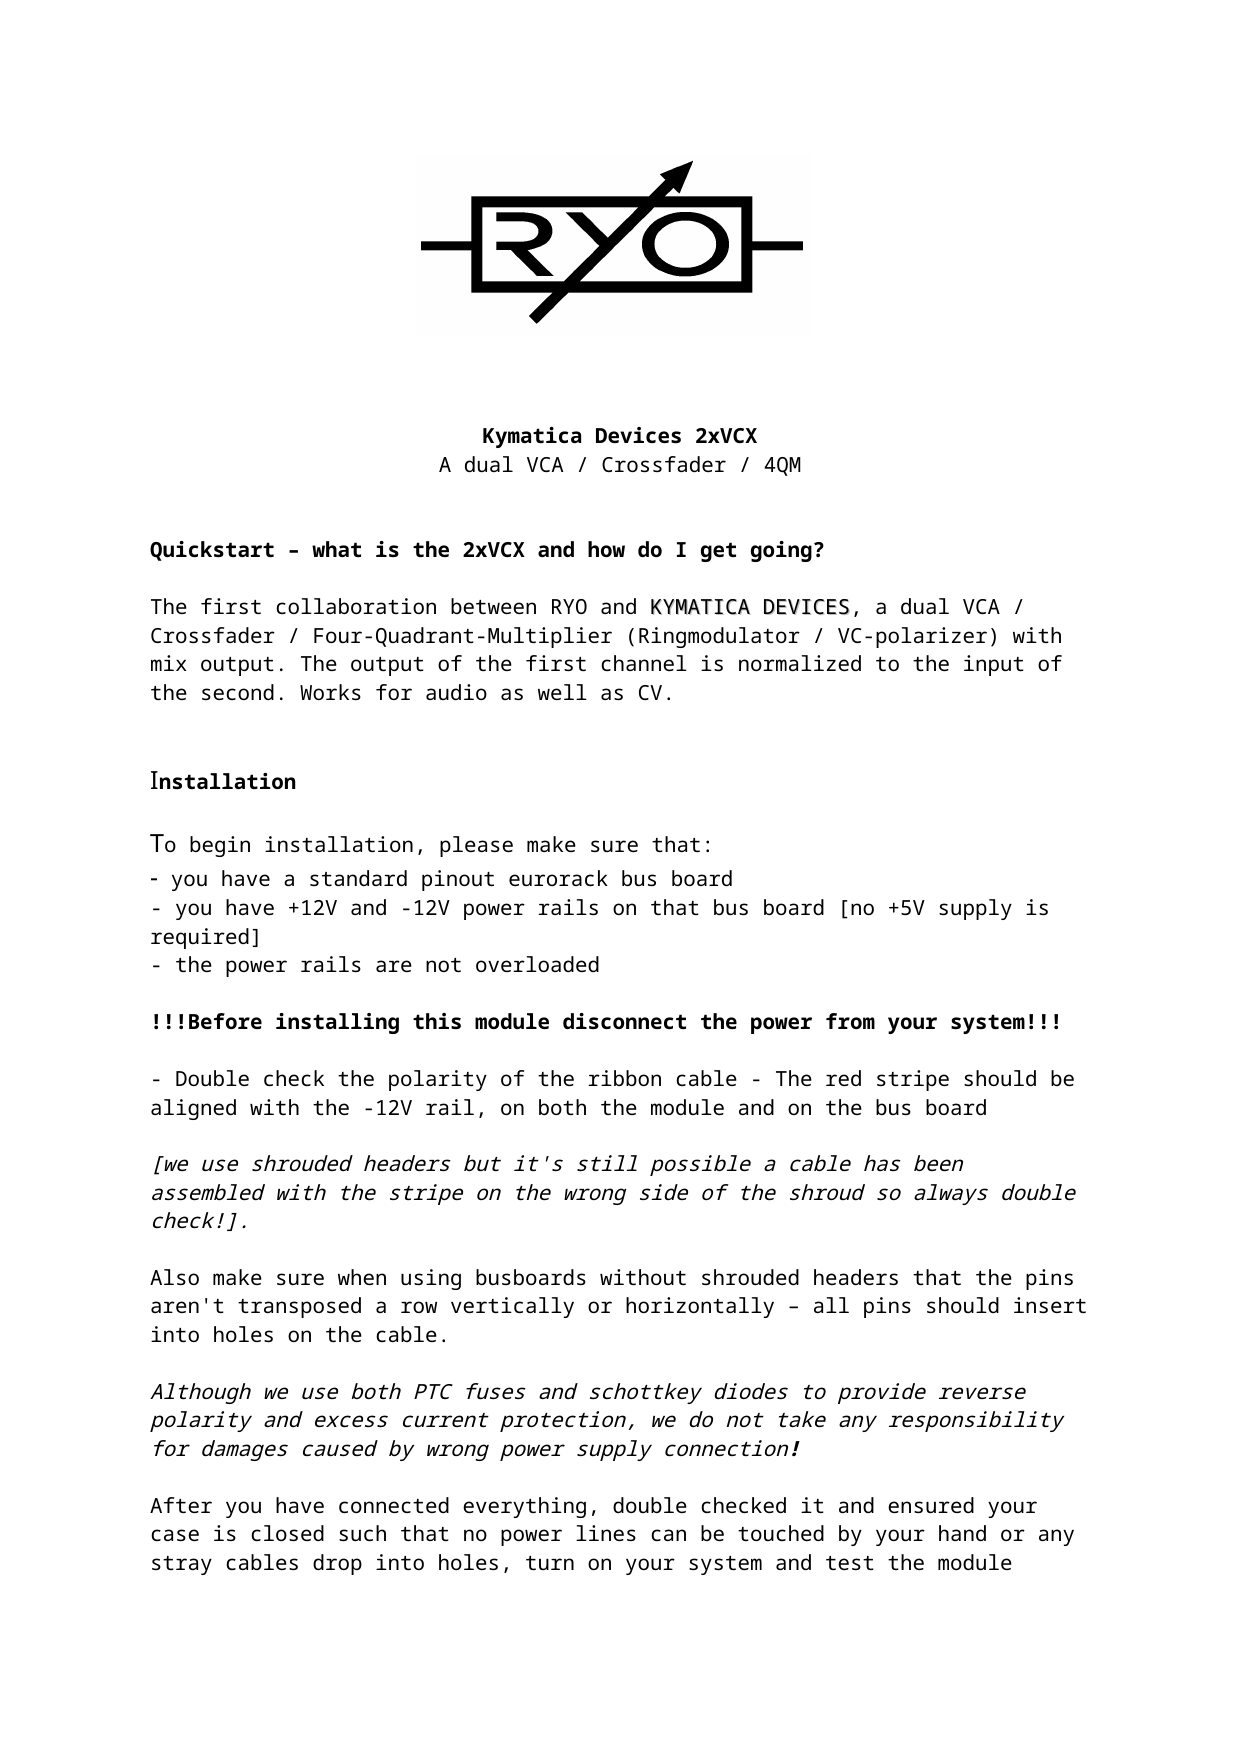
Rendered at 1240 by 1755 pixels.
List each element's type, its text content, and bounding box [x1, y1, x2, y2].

text - you have a standard pinout eurorack bus board [150, 859, 1089, 893]
picture [416, 154, 811, 335]
text - Double check the polarity of the ribbon cable - The red stripe should be aligned with the -12V rail, on both the module and on the bus board [150, 1064, 1089, 1121]
text Although we use both PTC fuses and schottkey diodes to provide reverse polarity and excess current protection, we do not take any responsibility for damages caused by wrong power supply connection! [150, 1377, 1089, 1462]
text - you have +12V and -12V power rails on that bus board [no +5V supply is required] [150, 893, 1089, 950]
text Also make sure when using busboards without shrouded headers that the pins aren't transposed a row vertically or horizontally – all pins should insert into holes on the cable. [150, 1263, 1089, 1348]
text A dual VCA / Crossfader / 4QM [150, 450, 1089, 478]
text Installation [150, 763, 1089, 797]
text !!!Before installing this module disconnect the power from your system!!! [150, 1007, 1089, 1036]
text Quickstart – what is the 2xVCX and how do I get going? [150, 535, 1089, 564]
text Kymatica Devices 2xVCX [150, 422, 1089, 450]
text [we use shrouded headers but it's still possible a cable has been assembled with the stripe on the wrong side of the shroud so always double check!]. [150, 1149, 1089, 1235]
text After you have connected everything, double checked it and ensured your case is closed such that no power lines can be touched by your hand or any stray cables drop into holes, turn on your system and test the module [150, 1491, 1089, 1576]
text To begin installation, please make sure that: [150, 825, 1089, 859]
text - the power rails are not overloaded [150, 950, 1089, 979]
text The first collaboration between RYO and KYMATICA DEVICES, a dual VCA / Crossfader / Four-Quadrant-Multiplier (Ringmodulator / VC-polarizer) with mix output. The output of the first channel is normalized to the input of the second. Works for audio as well as CV. [150, 592, 1089, 706]
